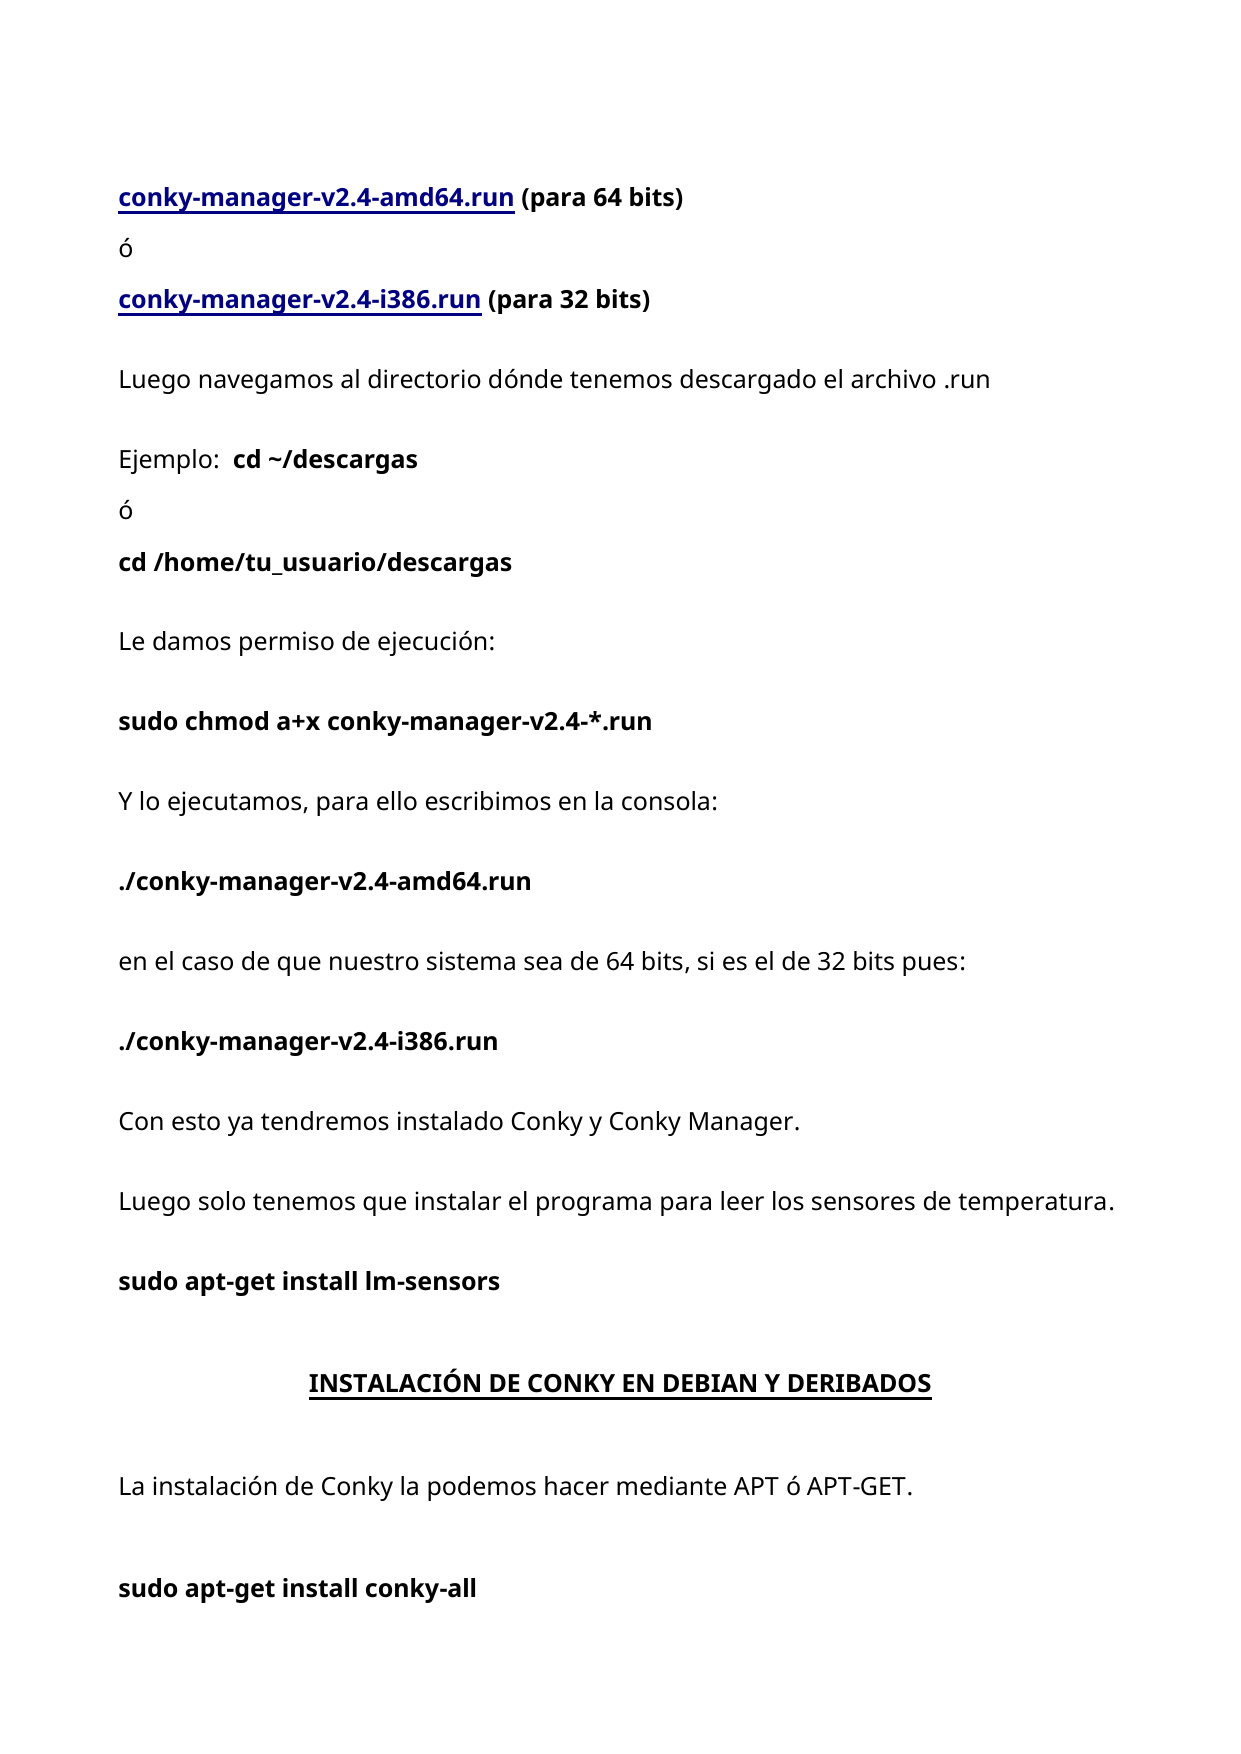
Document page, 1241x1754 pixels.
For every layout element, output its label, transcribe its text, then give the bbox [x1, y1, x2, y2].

text Y lo ejecutamos, para ello escribimos en la consola: [118, 773, 1122, 824]
text ./conky-manager-v2.4-i386.run [118, 1013, 1122, 1064]
text INSTALACIÓN DE CONKY EN DEBIAN Y DERIBADOS [118, 1356, 1122, 1407]
text ./conky-manager-v2.4-amd64.run [118, 853, 1122, 933]
text sudo chmod a+x conky-manager-v2.4-*.run [118, 693, 1122, 744]
text La instalación de Conky la podemos hacer mediante APT ó APT-GET. sudo apt-get install conky-all [118, 1458, 1122, 1612]
text conky-manager-v2.4-amd64.run (para 64 bits) [118, 169, 1122, 221]
text sudo apt-get install lm-sensors [118, 1253, 1122, 1304]
text ó [118, 483, 1122, 534]
text Le damos permiso de ejecución: [118, 613, 1122, 665]
text en el caso de que nuestro sistema sea de 64 bits, si es el de 32 bits pues: [118, 933, 1122, 984]
text Luego solo tenemos que instalar el programa para leer los sensores de temperatura. [118, 1173, 1122, 1224]
text Luego navegamos al directorio dónde tenemos descargado el archivo .run [118, 352, 1122, 403]
text Ejemplo: cd ~/descargas [118, 431, 1122, 483]
text cd /home/tu_usuario/descargas [118, 534, 1122, 585]
text ó [118, 221, 1122, 272]
text Con esto ya tendremos instalado Conky y Conky Manager. [118, 1093, 1122, 1144]
text conky-manager-v2.4-i386.run (para 32 bits) [118, 272, 1122, 323]
